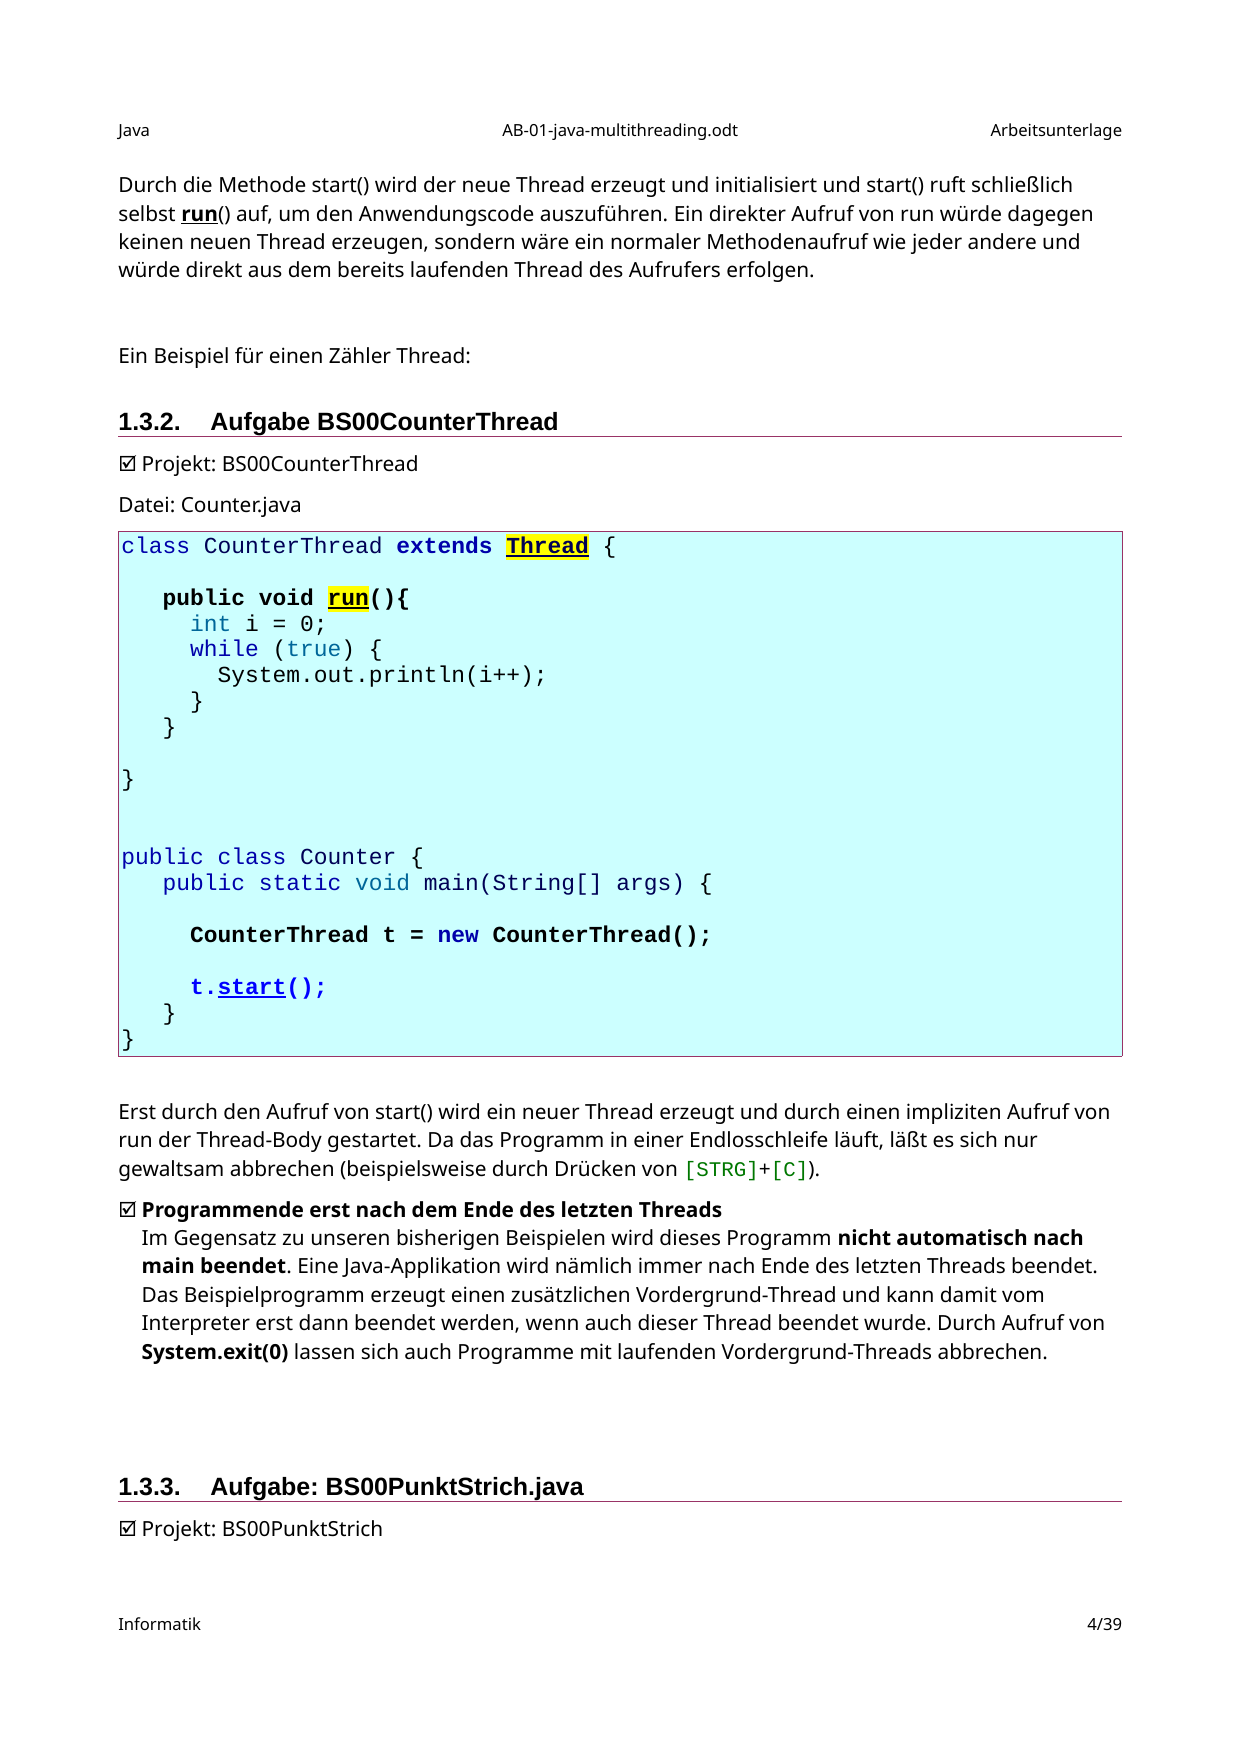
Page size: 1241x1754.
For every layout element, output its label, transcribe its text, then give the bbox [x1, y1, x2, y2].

list Programmende erst nach dem Ende des letzten Threads Im Gegensatz zu unseren bisherigen Beispielen wird dieses Programm nicht automatisch nach main beendet. Eine Java-Applikation wird nämlich immer nach Ende des letzten Threads beendet. Das Beispielprogramm erzeugt einen zusätzlichen Vordergrund-Thread und kann damit vom Interpreter erst dann beendet werden, wenn auch dieser Thread beendet wurde. Durch Aufruf von System.exit(0) lassen sich auch Programme mit laufenden Vordergrund-Threads abbrechen. [118, 1195, 1122, 1365]
text } [119, 687, 1122, 713]
text public void run(){ [119, 583, 1122, 609]
text } [119, 764, 1122, 790]
text CounterThread t = new CounterThread(); [119, 920, 1122, 972]
text t.start(); [119, 972, 1122, 998]
text Erst durch den Aufruf von start() wird ein neuer Thread erzeugt und durch einen impliziten Aufruf von run der Thread-Body gestartet. Da das Programm in einer Endlosschleife läuft, läßt es sich nur gewaltsam abbrechen (beispielsweise durch Drücken von [STRG]+[C]). [118, 1097, 1122, 1182]
list Projekt: BS00CounterThread [118, 449, 1122, 478]
list Projekt: BS00PunktStrich [118, 1514, 1122, 1543]
text System.out.println(i++); [119, 661, 1122, 687]
text public class Counter { [119, 842, 1122, 868]
text while (true) { [119, 635, 1122, 661]
text class CounterThread extends Thread { [119, 532, 1122, 557]
text int i = 0; [119, 609, 1122, 635]
text public static void main(String[] args) { [119, 868, 1122, 894]
text Durch die Methode start() wird der neue Thread erzeugt und initialisiert und start() ruft schließlich selbst run() auf, um den Anwendungscode auszuführen. Ein direkter Aufruf von run würde dagegen keinen neuen Thread erzeugen, sondern wäre ein normaler Methodenaufruf wie jeder andere und würde direkt aus dem bereits laufenden Thread des Aufrufers erfolgen. [118, 170, 1122, 284]
text } [119, 1024, 1122, 1056]
subtitle Aufgabe: BS00PunktStrich.java [118, 1472, 1122, 1501]
text Datei: Counter.java [118, 490, 1122, 518]
text } [119, 713, 1122, 738]
text } [119, 998, 1122, 1024]
subtitle Aufgabe BS00CounterThread [118, 407, 1122, 436]
text Ein Beispiel für einen Zähler Thread: [118, 341, 1122, 369]
